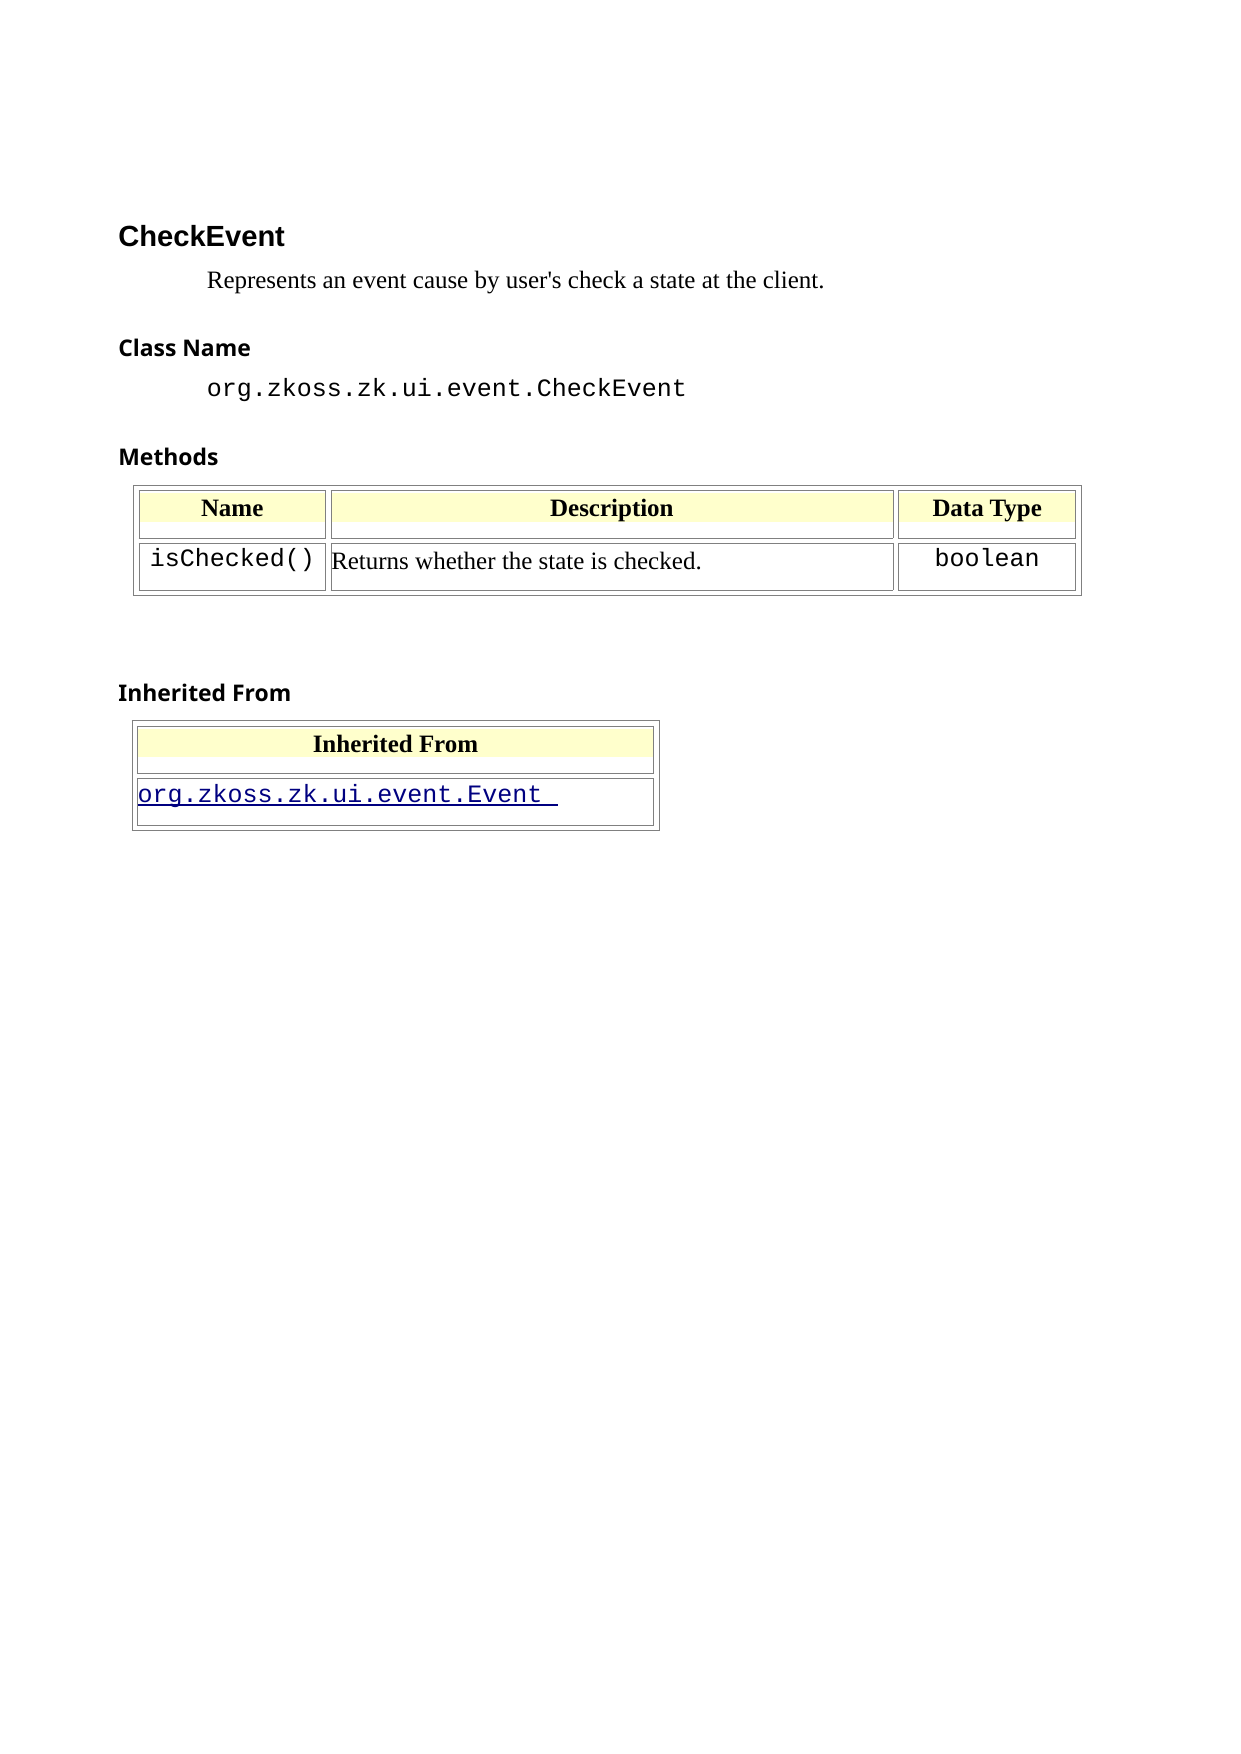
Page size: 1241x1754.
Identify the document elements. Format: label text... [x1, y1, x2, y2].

table_header Name [136, 486, 328, 537]
subtitle CheckEvent [118, 219, 1122, 253]
table_cell Returns whether the state is checked. [328, 538, 896, 590]
subtitle Methods [118, 441, 1122, 472]
text Represents an event cause by user's check a state at the client. [207, 265, 1122, 294]
subtitle Class Name [118, 332, 1122, 363]
text org.zkoss.zk.ui.event.CheckEvent [207, 375, 1122, 404]
table_header Description [328, 486, 896, 537]
table_header Inherited From [134, 721, 656, 773]
table_header Data Type [896, 486, 1078, 537]
table_cell org.zkoss.zk.ui.event.Event [134, 773, 656, 825]
table_cell boolean [896, 538, 1078, 590]
table_cell isChecked() [136, 538, 328, 590]
text Inherited From [118, 677, 1122, 708]
